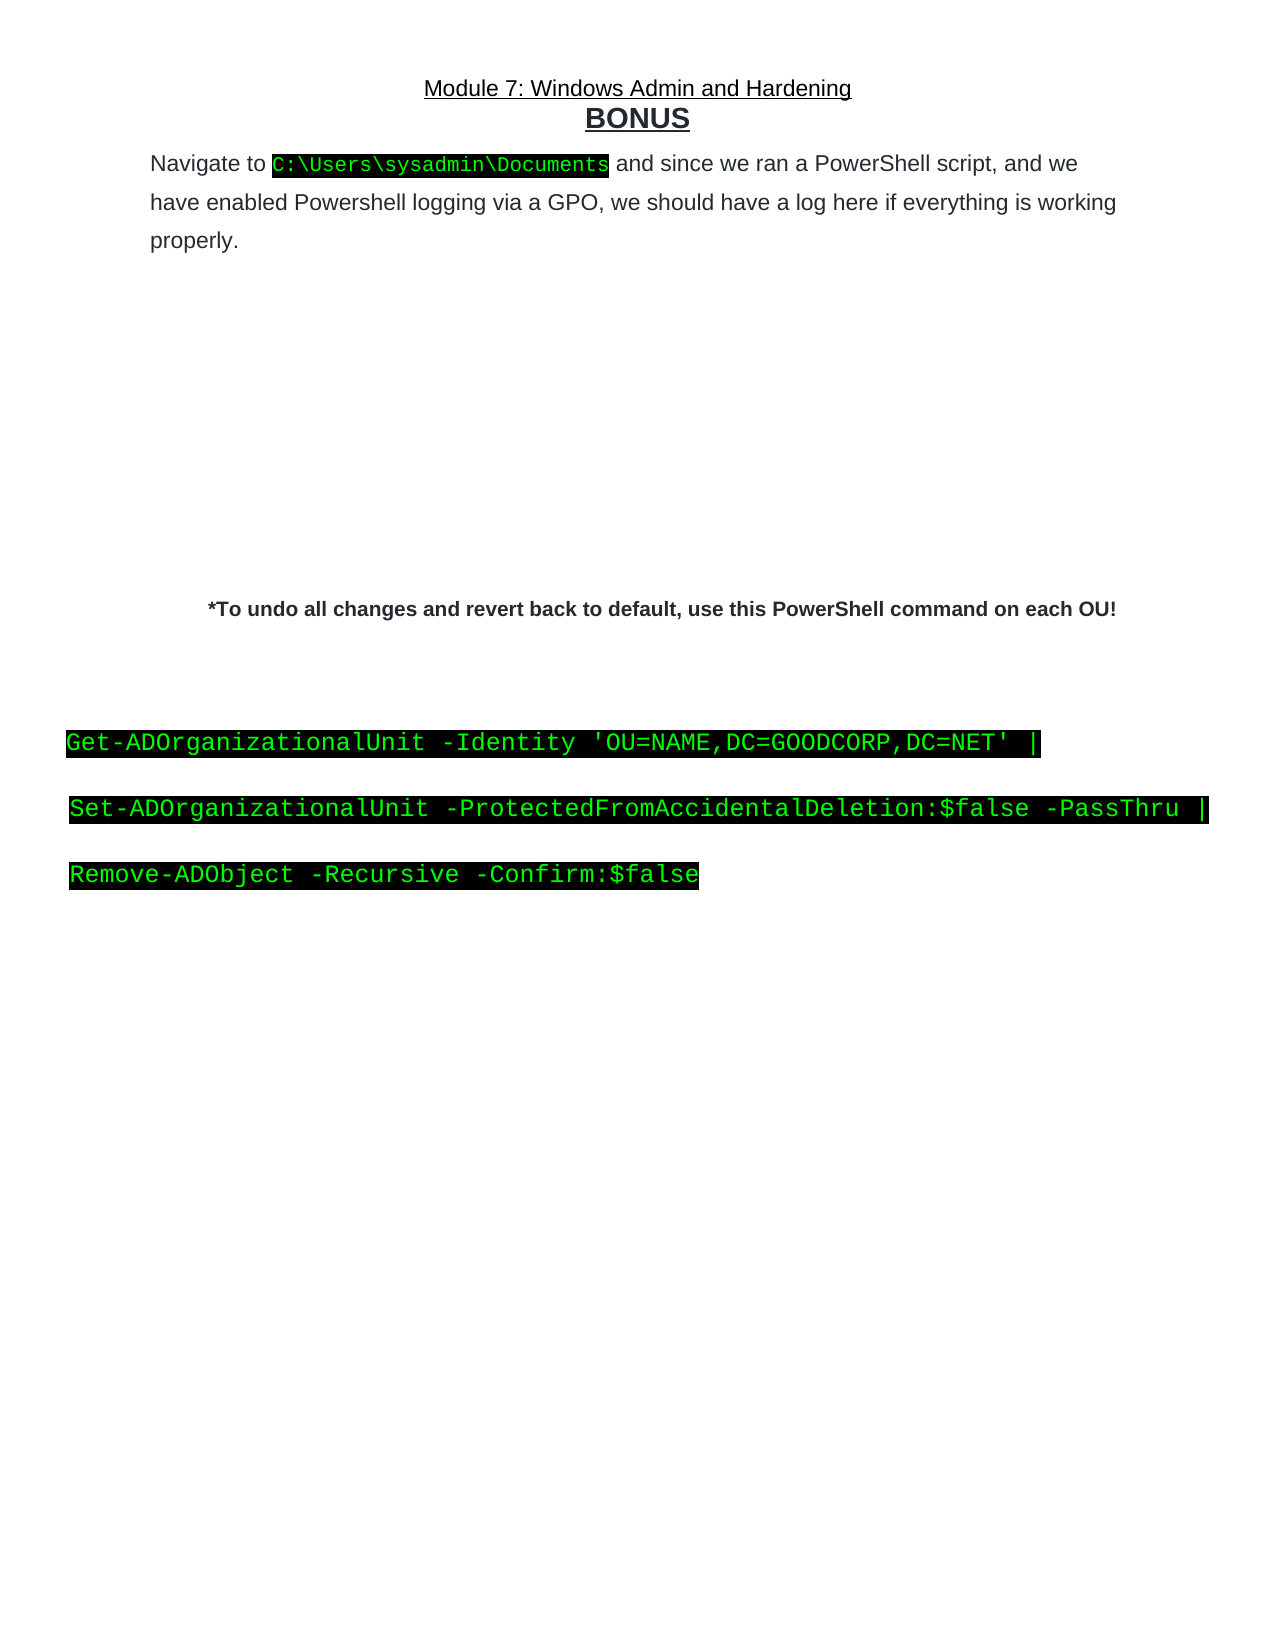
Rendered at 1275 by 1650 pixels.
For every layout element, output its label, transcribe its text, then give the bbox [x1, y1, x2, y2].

text *To undo all changes and revert back to default, use this PowerShell command on each OU! [66, 562, 1266, 693]
text Set-ADOrganizationalUnit -ProtectedFromAccidentalDeletion:$false -PassThru | [9, 796, 1266, 824]
text Remove-ADObject -Recursive -Confirm:$false [9, 862, 1266, 890]
text Get-ADOrganizationalUnit -Identity 'OU=NAME,DC=GOODCORP,DC=NET' | [66, 729, 1266, 758]
text Navigate to C:\Users\sysadmin\Documents and since we ran a PowerShell script, and we have enabled Powershell logging via a GPO, we should have a log here if everything is working properly. [150, 150, 1125, 254]
text BONUS [150, 101, 1125, 135]
